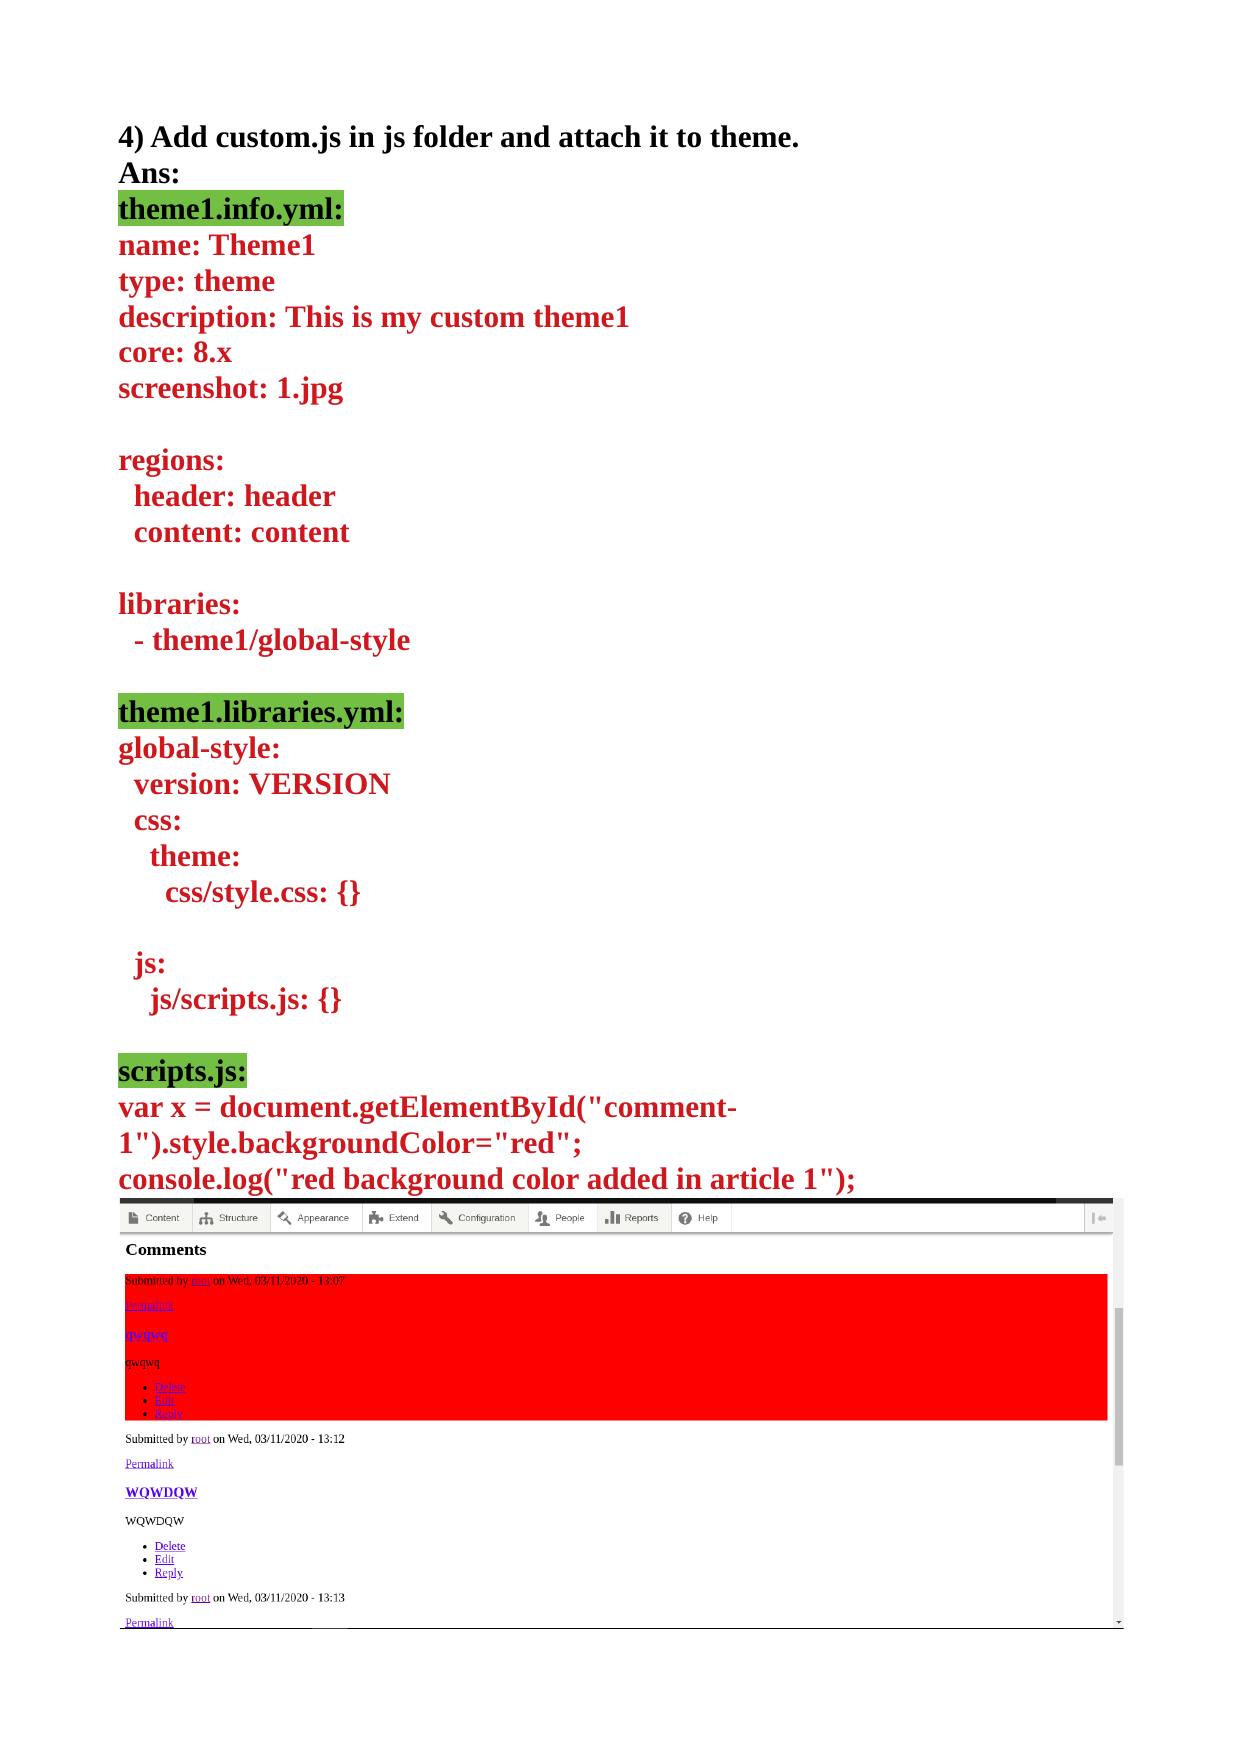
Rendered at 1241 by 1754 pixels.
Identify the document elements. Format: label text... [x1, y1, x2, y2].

text Ans: [118, 154, 1122, 190]
picture [119, 1198, 1124, 1629]
text theme: [118, 837, 1122, 873]
text 4) Add custom.js in js folder and attach it to theme. [118, 118, 1122, 154]
text global-style: [118, 729, 1122, 765]
text scripts.js: [118, 1052, 1122, 1088]
text screenshot: 1.jpg [118, 370, 1122, 406]
text css/style.css: {} [118, 873, 1122, 909]
text theme1.info.yml: [118, 190, 1122, 226]
text console.log("red background color added in article 1"); [118, 1160, 1122, 1196]
text js/scripts.js: {} [118, 981, 1122, 1017]
text js: [118, 945, 1122, 981]
text theme1.libraries.yml: [118, 693, 1122, 729]
text - theme1/global-style [118, 621, 1122, 657]
text type: theme [118, 262, 1122, 298]
text var x = document.getElementById("comment-1").style.backgroundColor="red"; [118, 1088, 1122, 1160]
text name: Theme1 [118, 226, 1122, 262]
text header: header [118, 477, 1122, 513]
text css: [118, 801, 1122, 837]
text regions: [118, 442, 1122, 477]
text core: 8.x [118, 334, 1122, 370]
text version: VERSION [118, 765, 1122, 801]
text libraries: [118, 585, 1122, 621]
text description: This is my custom theme1 [118, 298, 1122, 334]
text content: content [118, 513, 1122, 549]
